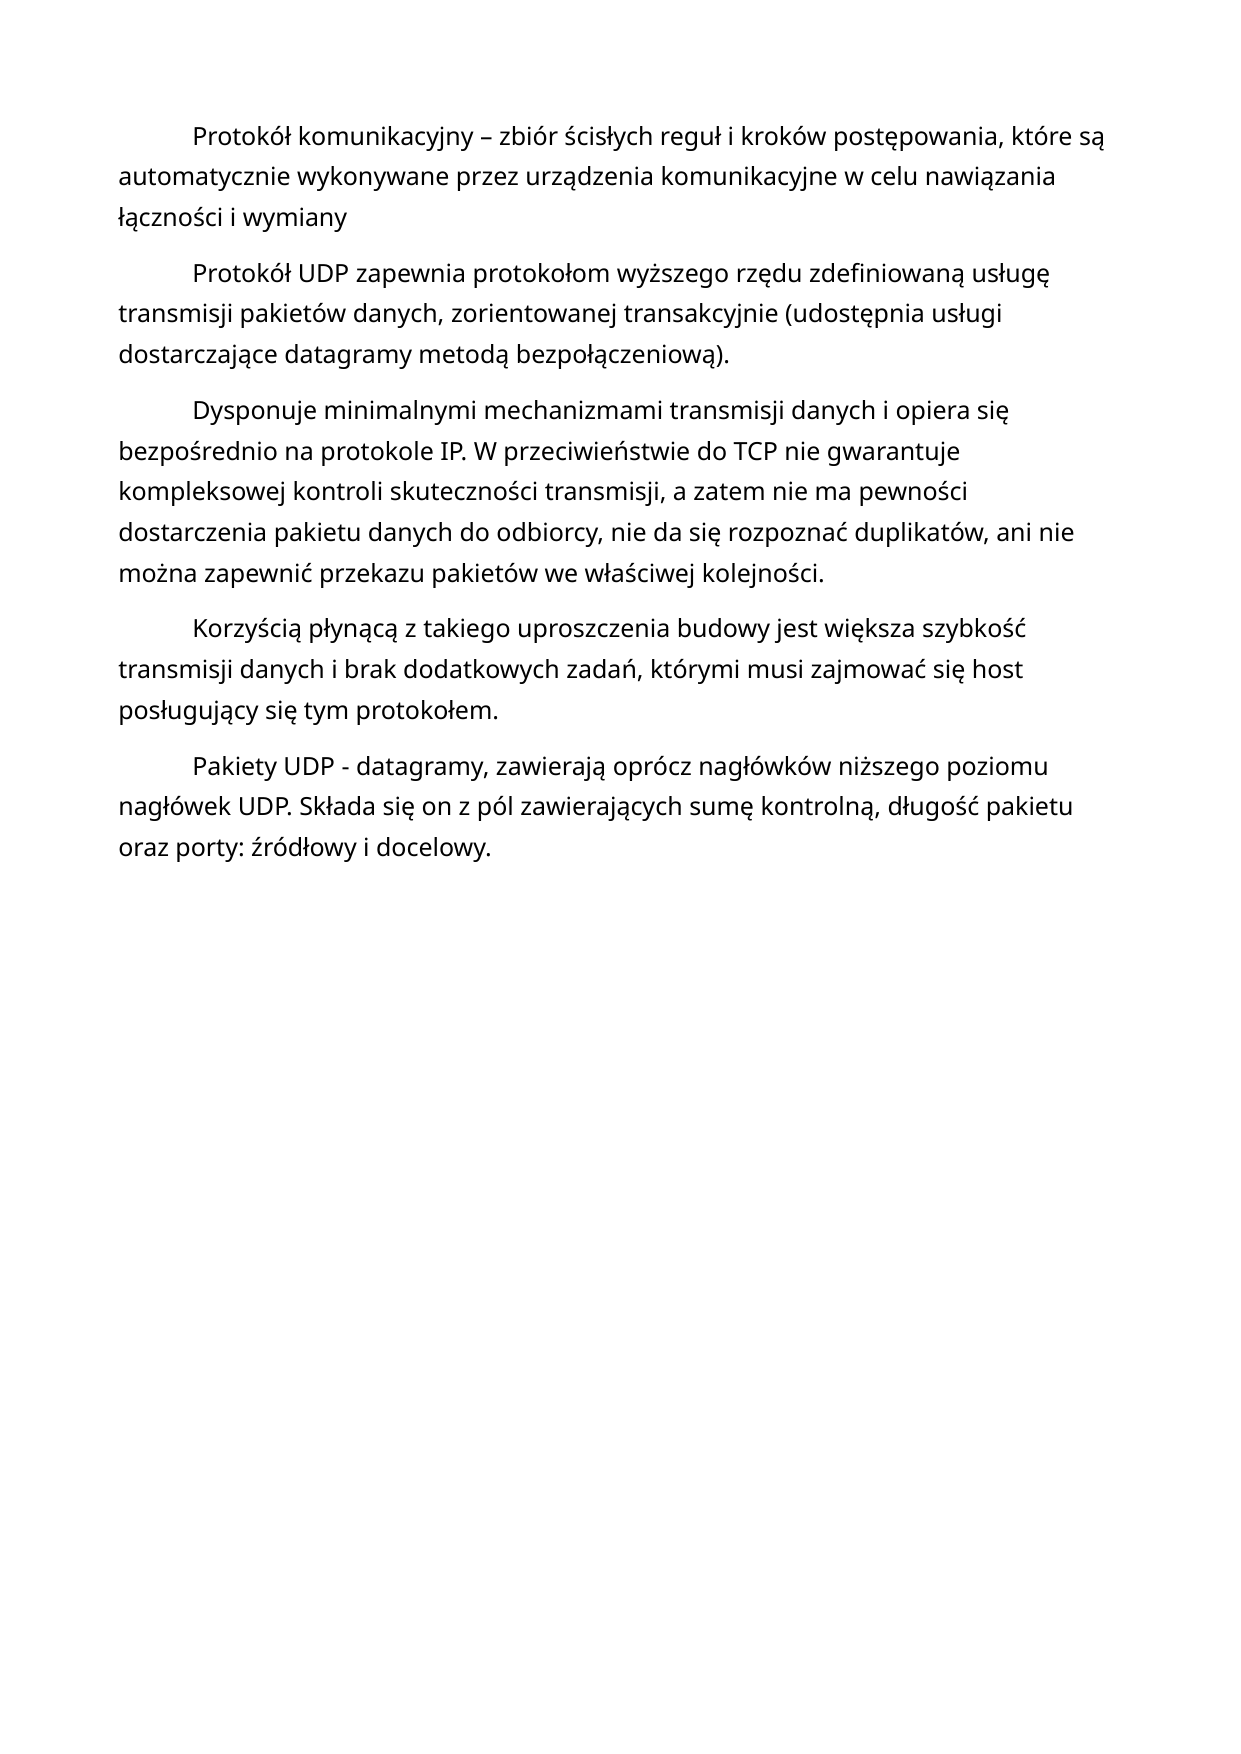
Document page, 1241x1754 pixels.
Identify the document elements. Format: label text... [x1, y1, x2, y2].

text Pakiety UDP - datagramy, zawierają oprócz nagłówków niższego poziomu nagłówek UDP. Składa się on z pól zawierających sumę kontrolną, długość pakietu oraz porty: źródłowy i docelowy. [118, 748, 1122, 864]
text Korzyścią płynącą z takiego uproszczenia budowy jest większa szybkość transmisji danych i brak dodatkowych zadań, którymi musi zajmować się host posługujący się tym protokołem. [118, 611, 1122, 727]
text Dysponuje minimalnymi mechanizmami transmisji danych i opiera się bezpośrednio na protokole IP. W przeciwieństwie do TCP nie gwarantuje kompleksowej kontroli skuteczności transmisji, a zatem nie ma pewności dostarczenia pakietu danych do odbiorcy, nie da się rozpoznać duplikatów, ani nie można zapewnić przekazu pakietów we właściwej kolejności. [118, 392, 1122, 590]
text Protokół komunikacyjny – zbiór ścisłych reguł i kroków postępowania, które są automatycznie wykonywane przez urządzenia komunikacyjne w celu nawiązania łączności i wymiany [118, 118, 1122, 234]
text Protokół UDP zapewnia protokołom wyższego rzędu zdefiniowaną usługę transmisji pakietów danych, zorientowanej transakcyjnie (udostępnia usługi dostarczające datagramy metodą bezpołączeniową). [118, 255, 1122, 371]
